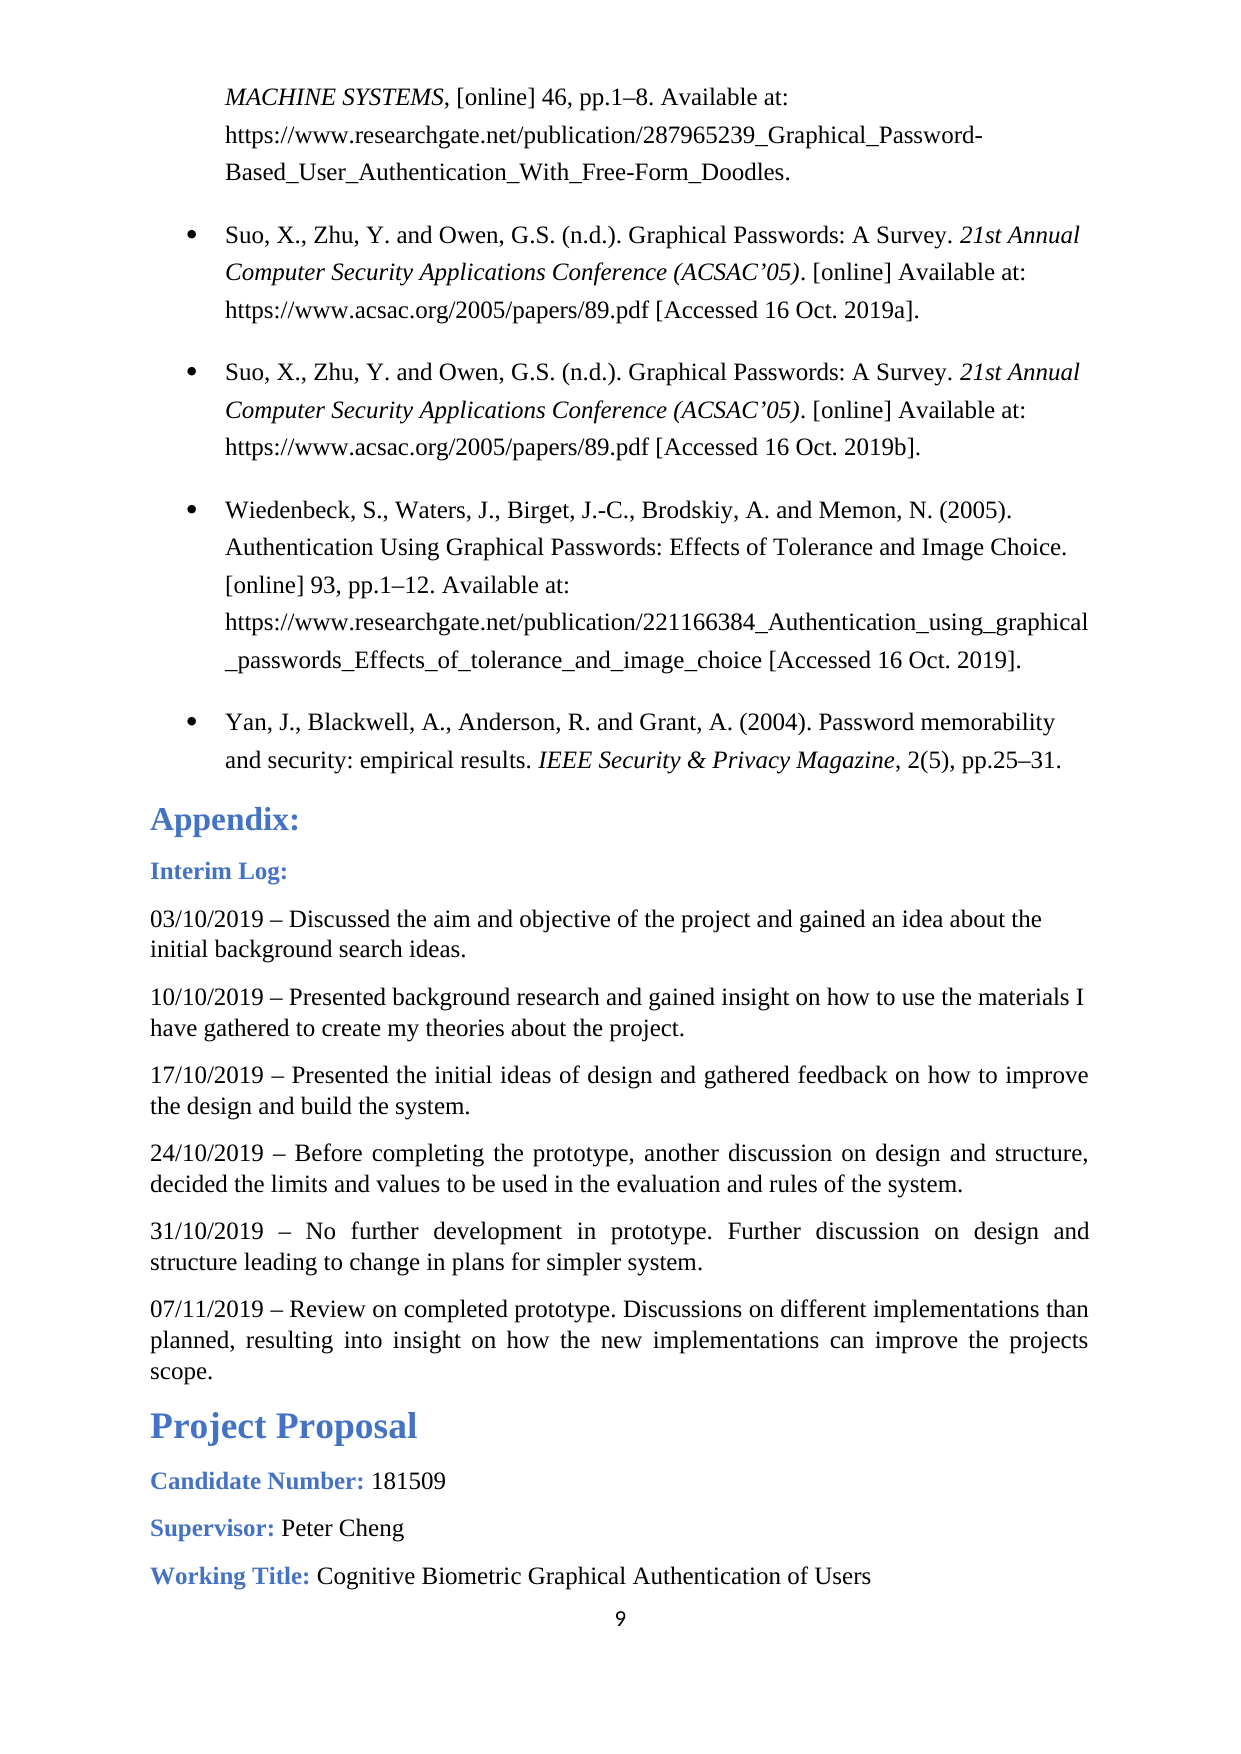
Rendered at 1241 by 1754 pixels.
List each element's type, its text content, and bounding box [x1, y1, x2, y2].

list Wiedenbeck, S., Waters, J., Birget, J.-C., Brodskiy, A. and Memon, N. (2005). Authentication Using Graphical Passwords: Effects of Tolerance and Image Choice. [online] 93, pp.1–12. Available at: https://www.researchgate.net/publication/221166384_Authentication_using_graphical_passwords_Effects_of_tolerance_and_image_choice [Accessed 16 Oct. 2019]. [187, 486, 1090, 674]
list MACHINE SYSTEMS, [online] 46, pp.1–8. Available at: https://www.researchgate.net/publication/287965239_Graphical_Password-Based_User_Authentication_With_Free-Form_Doodles. [187, 74, 1090, 186]
text 24/10/2019 – Before completing the prototype, another discussion on design and structure, decided the limits and values to be used in the evaluation and rules of the system. [150, 1138, 1090, 1198]
text 10/10/2019 – Presented background research and gained insight on how to use the materials I have gathered to create my theories about the project. [150, 982, 1090, 1041]
text Project Proposal [150, 1403, 1090, 1446]
list Suo, X., Zhu, Y. and Owen, G.S. (n.d.). Graphical Passwords: A Survey. 21st Annual Computer Security Applications Conference (ACSAC’05). [online] Available at: https://www.acsac.org/2005/papers/89.pdf [Accessed 16 Oct. 2019a]. [187, 211, 1090, 324]
list Suo, X., Zhu, Y. and Owen, G.S. (n.d.). Graphical Passwords: A Survey. 21st Annual Computer Security Applications Conference (ACSAC’05). [online] Available at: https://www.acsac.org/2005/papers/89.pdf [Accessed 16 Oct. 2019b]. [187, 349, 1090, 461]
text 03/10/2019 – Discussed the aim and objective of the project and gained an idea about the initial background search ideas. [150, 904, 1090, 963]
text 07/11/2019 – Review on completed prototype. Discussions on different implementations than planned, resulting into insight on how the new implementations can improve the projects scope. [150, 1294, 1090, 1384]
list Yan, J., Blackwell, A., Anderson, R. and Grant, A. (2004). Password memorability and security: empirical results. IEEE Security & Privacy Magazine, 2(5), pp.25–31. [187, 699, 1090, 774]
text Candidate Number: 181509 [150, 1466, 1090, 1495]
text Interim Log: [150, 856, 1090, 885]
text Working Title: Cognitive Biometric Graphical Authentication of Users [150, 1561, 1090, 1589]
text 17/10/2019 – Presented the initial ideas of design and gathered feedback on how to improve the design and build the system. [150, 1060, 1090, 1119]
text Appendix: [150, 799, 1090, 837]
text Supervisor: Peter Cheng [150, 1513, 1090, 1542]
text 31/10/2019 – No further development in prototype. Further discussion on design and structure leading to change in plans for simpler system. [150, 1216, 1090, 1276]
